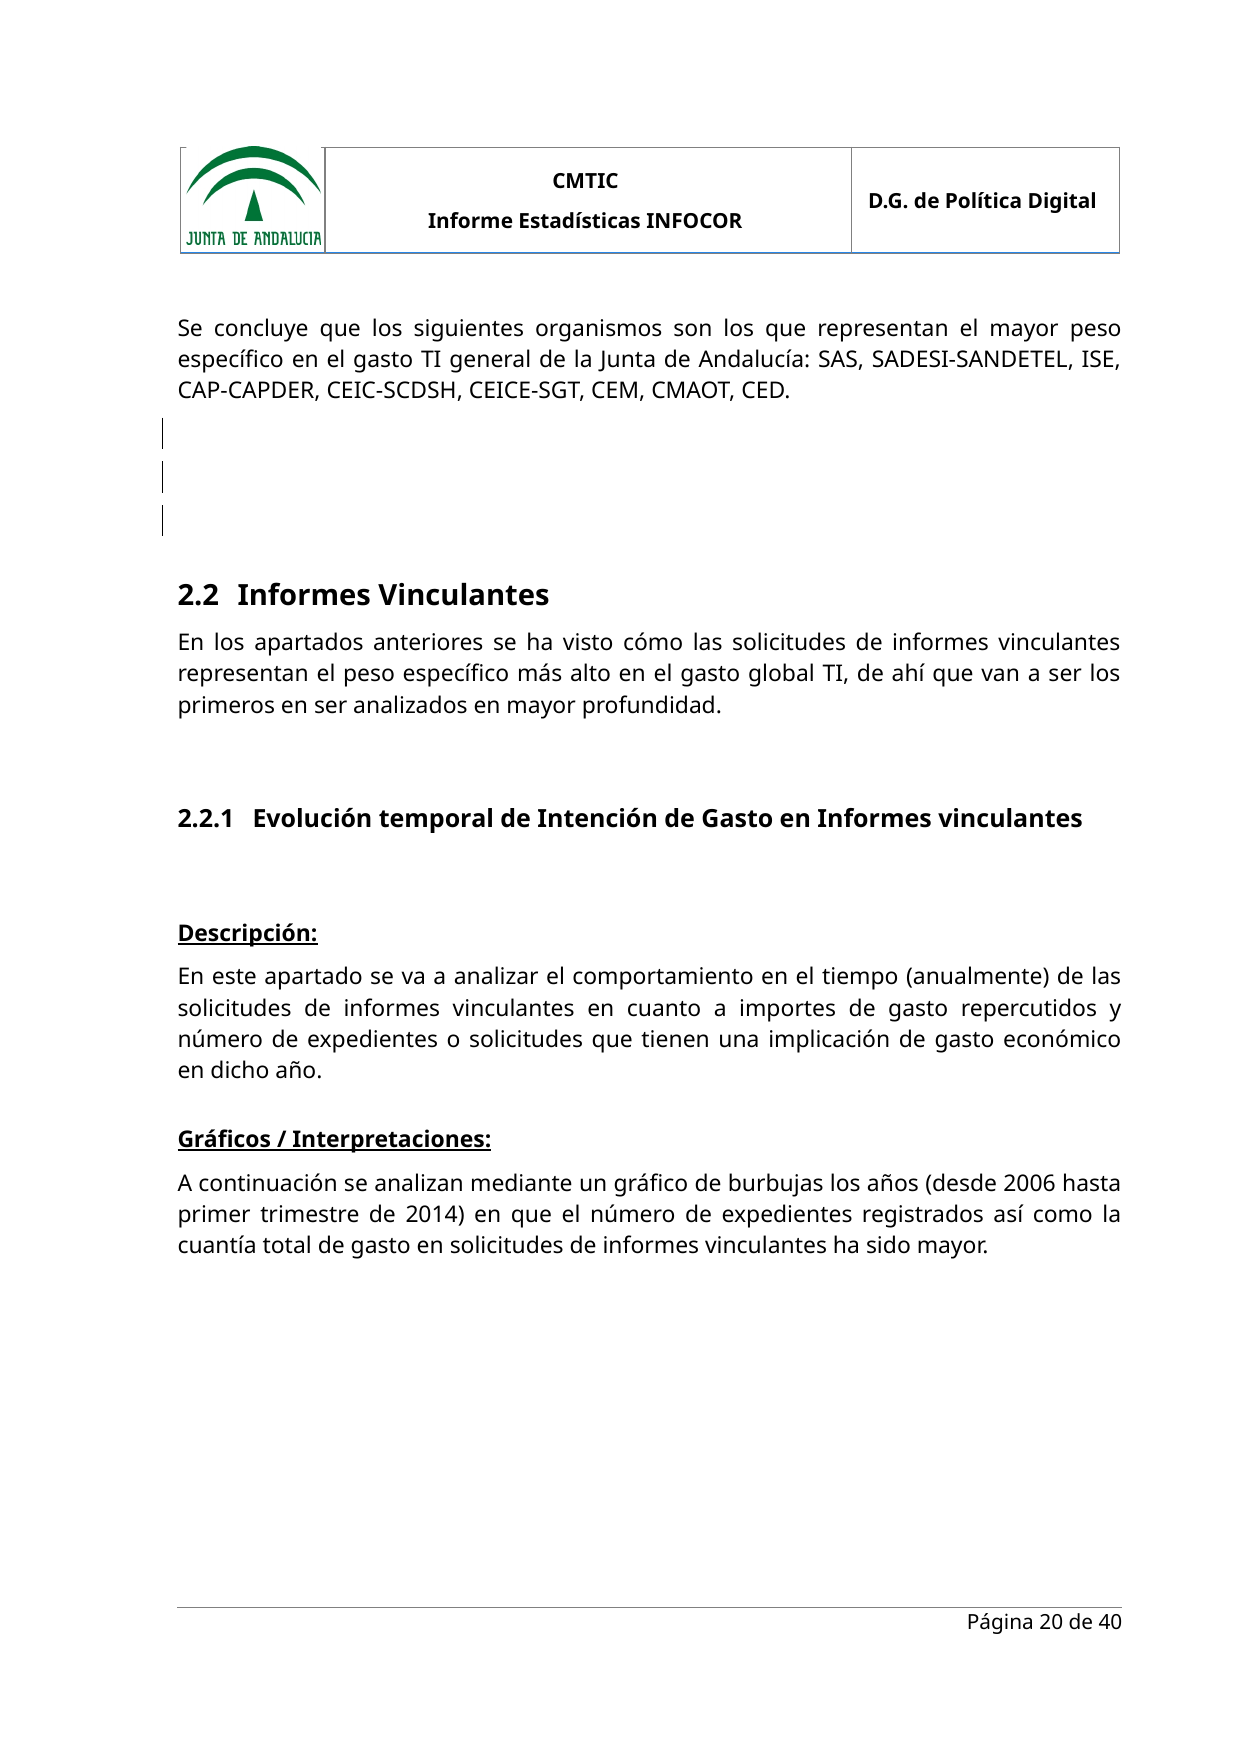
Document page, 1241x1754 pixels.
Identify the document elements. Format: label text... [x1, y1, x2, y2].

text Descripción: [177, 916, 1122, 948]
text Se concluye que los siguientes organismos son los que representan el mayor peso específico en el gasto TI general de la Junta de Andalucía: SAS, SADESI-SANDETEL, ISE, CAP-CAPDER, CEIC-SCDSH, CEICE-SGT, CEM, CMAOT, CED. [177, 311, 1122, 405]
text Gráficos / Interpretaciones: [177, 1123, 1122, 1154]
subtitle Informes Vinculantes [177, 574, 1122, 614]
text A continuación se analizan mediante un gráfico de burbujas los años (desde 2006 hasta primer trimestre de 2014) en que el número de expedientes registrados así como la cuantía total de gasto en solicitudes de informes vinculantes ha sido mayor. [177, 1166, 1122, 1260]
picture [186, 146, 321, 245]
text En este apartado se va a analizar el comportamiento en el tiempo (anualmente) de las solicitudes de informes vinculantes en cuanto a importes de gasto repercutidos y número de expedientes o solicitudes que tienen una implicación de gasto económico en dicho año. [177, 960, 1122, 1085]
subtitle Evolución temporal de Intención de Gasto en Informes vinculantes [177, 801, 1122, 835]
text En los apartados anteriores se ha visto cómo las solicitudes de informes vinculantes representan el peso específico más alto en el gasto global TI, de ahí que van a ser los primeros en ser analizados en mayor profundidad. [177, 626, 1122, 720]
